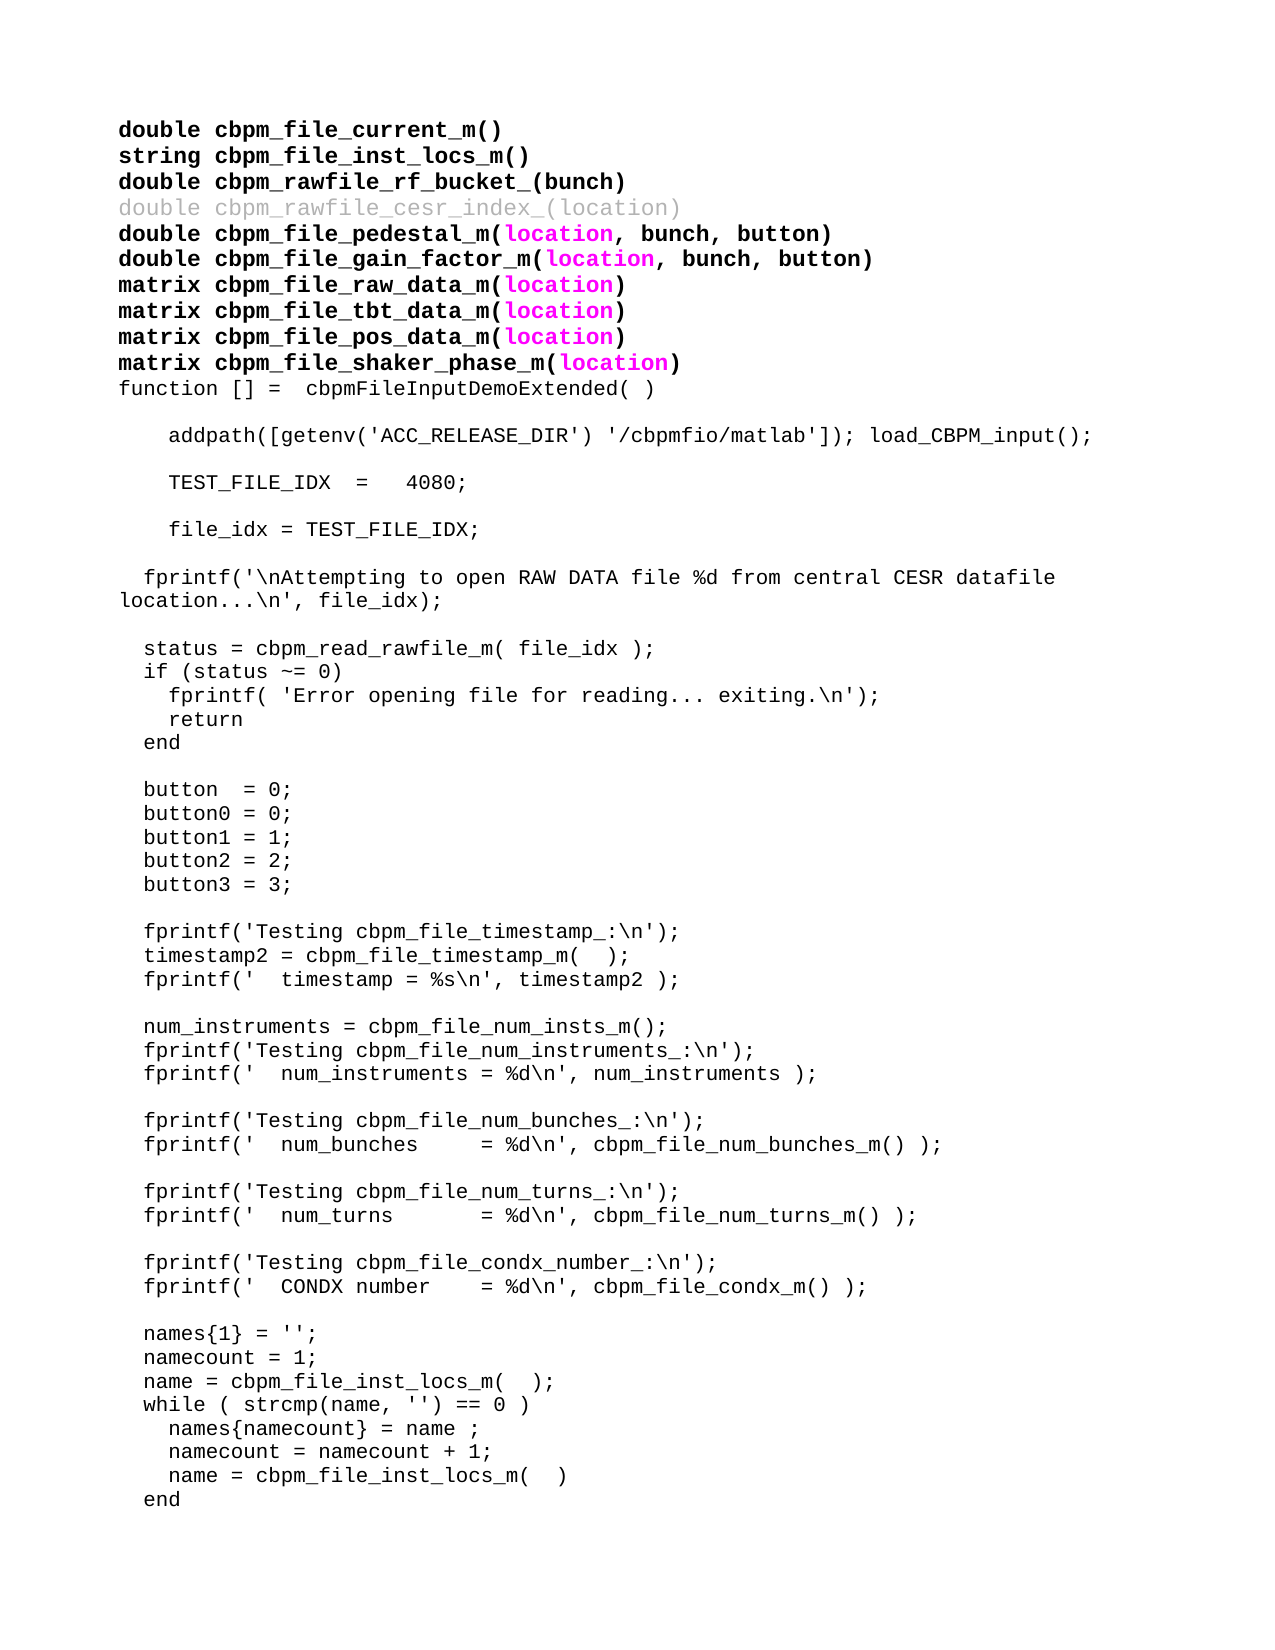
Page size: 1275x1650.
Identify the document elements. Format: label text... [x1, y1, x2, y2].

text fprintf(' CONDX number = %d\n', cbpm_file_condx_m() ); [118, 1276, 1157, 1300]
text fprintf(' timestamp = %s\n', timestamp2 ); [118, 969, 1157, 992]
text fprintf(' num_bunches = %d\n', cbpm_file_num_bunches_m() ); [118, 1134, 1157, 1158]
text TEST_FILE_IDX = 4080; [118, 472, 1157, 496]
text fprintf('Testing cbpm_file_num_bunches_:\n'); [118, 1111, 1157, 1134]
text fprintf('\nAttempting to open RAW DATA file %d from central CESR datafile location...\n', file_idx); [118, 567, 1157, 614]
text end [118, 732, 1157, 756]
text fprintf('Testing cbpm_file_condx_number_:\n'); [118, 1252, 1157, 1276]
text button0 = 0; [118, 803, 1157, 827]
text names{1} = ''; [118, 1323, 1157, 1347]
text function [] = cbpmFileInputDemoExtended( ) [118, 377, 1157, 401]
text if (status ~= 0) [118, 661, 1157, 685]
text string cbpm_file_inst_locs_m() [118, 144, 1157, 170]
text double cbpm_rawfile_rf_bucket_(bunch) [118, 170, 1157, 196]
text matrix cbpm_file_raw_data_m(location) [118, 274, 1157, 300]
text matrix cbpm_file_shaker_phase_m(location) [118, 352, 1157, 377]
text end [118, 1489, 1157, 1512]
text double cbpm_file_gain_factor_m(location, bunch, button) [118, 248, 1157, 274]
text double cbpm_file_pedestal_m(location, bunch, button) [118, 222, 1157, 248]
text matrix cbpm_file_pos_data_m(location) [118, 326, 1157, 352]
text fprintf('Testing cbpm_file_num_turns_:\n'); [118, 1181, 1157, 1205]
text name = cbpm_file_inst_locs_m( ); [118, 1371, 1157, 1394]
text return [118, 708, 1157, 732]
text namecount = namecount + 1; [118, 1442, 1157, 1465]
text file_idx = TEST_FILE_IDX; [118, 519, 1157, 543]
text button1 = 1; [118, 827, 1157, 850]
text matrix cbpm_file_tbt_data_m(location) [118, 300, 1157, 326]
text num_instruments = cbpm_file_num_insts_m(); [118, 1016, 1157, 1039]
text double cbpm_rawfile_cesr_index_(location) [118, 196, 1157, 222]
text fprintf(' num_turns = %d\n', cbpm_file_num_turns_m() ); [118, 1205, 1157, 1229]
text timestamp2 = cbpm_file_timestamp_m( ); [118, 945, 1157, 969]
text name = cbpm_file_inst_locs_m( ) [118, 1465, 1157, 1489]
text fprintf(' num_instruments = %d\n', num_instruments ); [118, 1063, 1157, 1087]
text button = 0; [118, 779, 1157, 803]
text fprintf('Testing cbpm_file_timestamp_:\n'); [118, 921, 1157, 945]
text fprintf('Testing cbpm_file_num_instruments_:\n'); [118, 1039, 1157, 1063]
text button3 = 3; [118, 874, 1157, 898]
text addpath([getenv('ACC_RELEASE_DIR') '/cbpmfio/matlab']); load_CBPM_input(); [118, 425, 1157, 448]
text status = cbpm_read_rawfile_m( file_idx ); [118, 638, 1157, 661]
text fprintf( 'Error opening file for reading... exiting.\n'); [118, 685, 1157, 708]
text double cbpm_file_current_m() [118, 118, 1157, 144]
text while ( strcmp(name, '') == 0 ) [118, 1394, 1157, 1418]
text button2 = 2; [118, 850, 1157, 874]
text namecount = 1; [118, 1347, 1157, 1371]
text names{namecount} = name ; [118, 1418, 1157, 1442]
